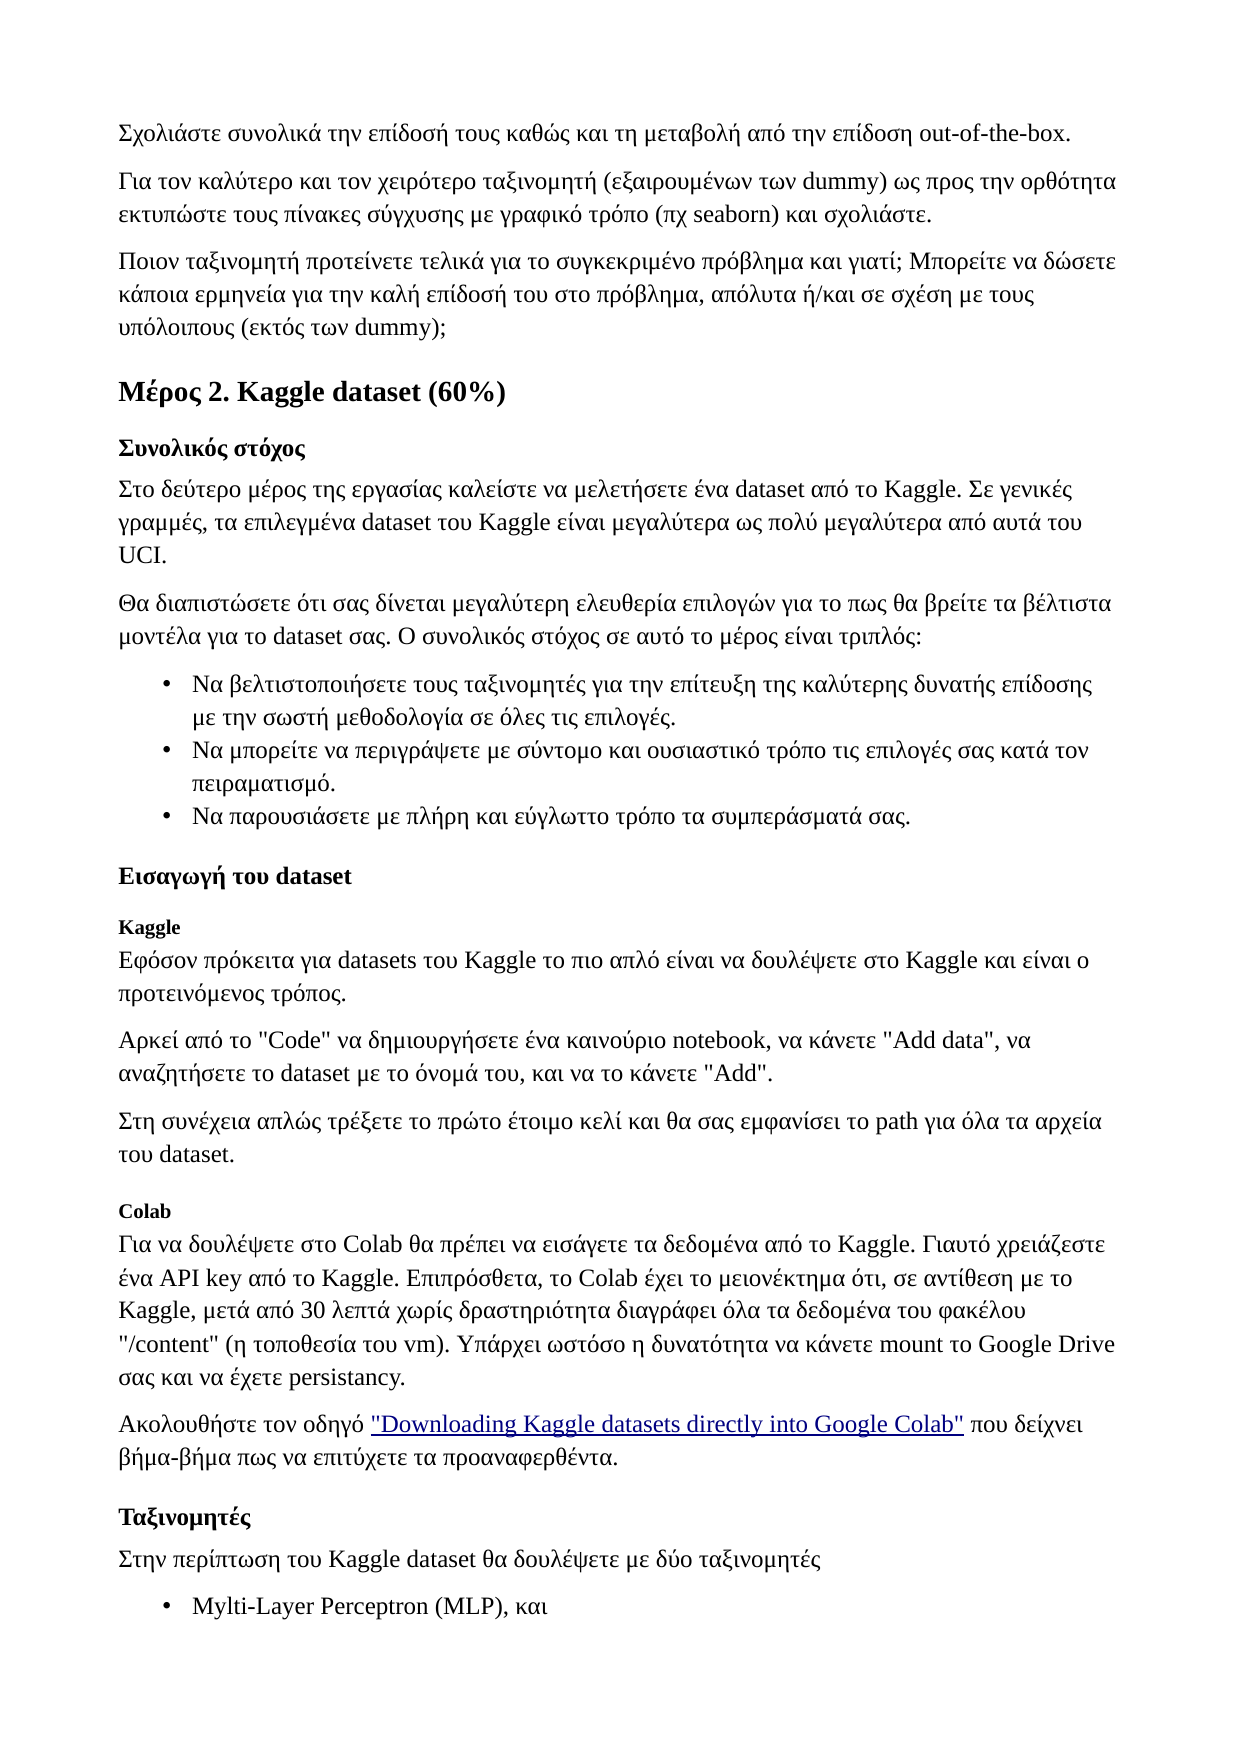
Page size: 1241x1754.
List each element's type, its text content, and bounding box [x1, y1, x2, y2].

subtitle Εισαγωγή του dataset [118, 861, 1122, 889]
list Να βελτιστοποιήσετε τους ταξινομητές για την επίτευξη της καλύτερης δυνατής επίδοσης με την σωστή μεθοδολογία σε όλες τις επιλογές. [162, 669, 1122, 730]
subtitle Colab [118, 1199, 1122, 1223]
list Mylti-Layer Perceptron (MLP), και [162, 1591, 1122, 1620]
text Εφόσον πρόκειτα για datasets του Kaggle το πιο απλό είναι να δουλέψετε στο Kaggle και είναι ο προτεινόμενος τρόπος. [118, 945, 1122, 1007]
subtitle Kaggle [118, 914, 1122, 939]
text Αρκεί από το "Code" να δημιουργήσετε ένα καινούριο notebook, να κάνετε "Add data", να αναζητήσετε το dataset με το όνομά του, και να το κάνετε "Add". [118, 1026, 1122, 1087]
list Να παρουσιάσετε με πλήρη και εύγλωττο τρόπο τα συμπεράσματά σας. [162, 801, 1122, 829]
text Στην περίπτωση του Kaggle dataset θα δουλέψετε με δύο ταξινομητές [118, 1544, 1122, 1572]
text Στο δεύτερο μέρος της εργασίας καλείστε να μελετήσετε ένα dataset από το Kaggle. Σε γενικές γραμμές, τα επιλεγμένα dataset του Kaggle είναι μεγαλύτερα ως πολύ μεγαλύτερα από αυτά του UCI. [118, 474, 1122, 569]
text Για να δουλέψετε στο Colab θα πρέπει να εισάγετε τα δεδομένα από το Kaggle. Γιαυτό χρειάζεστε ένα API key από το Kaggle. Επιπρόσθετα, το Colab έχει το μειονέκτημα ότι, σε αντίθεση με το Kaggle, μετά από 30 λεπτά χωρίς δραστηριότητα διαγράφει όλα τα δεδομένα του φακέλου "/content" (η τοποθεσία του vm). Υπάρχει ωστόσο η δυνατότητα να κάνετε mount το Google Drive σας και να έχετε persistancy. [118, 1229, 1122, 1390]
subtitle Ταξινομητές [118, 1502, 1122, 1531]
subtitle Συνολικός στόχος [118, 433, 1122, 462]
text Στη συνέχεια απλώς τρέξετε το πρώτο έτοιμο κελί και θα σας εμφανίσει το path για όλα τα αρχεία του dataset. [118, 1106, 1122, 1168]
text Σχολιάστε συνολικά την επίδοσή τους καθώς και τη μεταβολή από την επίδοση out-of-the-box. [118, 118, 1122, 147]
text Θα διαπιστώσετε ότι σας δίνεται μεγαλύτερη ελευθερία επιλογών για το πως θα βρείτε τα βέλτιστα μοντέλα για το dataset σας. Ο συνολικός στόχος σε αυτό το μέρος είναι τριπλός: [118, 588, 1122, 650]
subtitle Μέρος 2. Kaggle dataset (60%) [118, 374, 1122, 408]
text Ποιον ταξινομητή προτείνετε τελικά για το συγκεκριμένο πρόβλημα και γιατί; Μπορείτε να δώσετε κάποια ερμηνεία για την καλή επίδοσή του στο πρόβλημα, απόλυτα ή/και σε σχέση με τους υπόλοιπους (εκτός των dummy); [118, 246, 1122, 341]
list Να μπορείτε να περιγράψετε με σύντομο και ουσιαστικό τρόπο τις επιλογές σας κατά τον πειραματισμό. [162, 735, 1122, 796]
text Ακολουθήστε τον οδηγό "Downloading Kaggle datasets directly into Google Colab" που δείχνει βήμα-βήμα πως να επιτύχετε τα προαναφερθέντα. [118, 1409, 1122, 1471]
text Για τον καλύτερο και τον χειρότερο ταξινομητή (εξαιρουμένων των dummy) ως προς την ορθότητα εκτυπώστε τους πίνακες σύγχυσης με γραφικό τρόπο (πχ seaborn) και σχολιάστε. [118, 166, 1122, 227]
